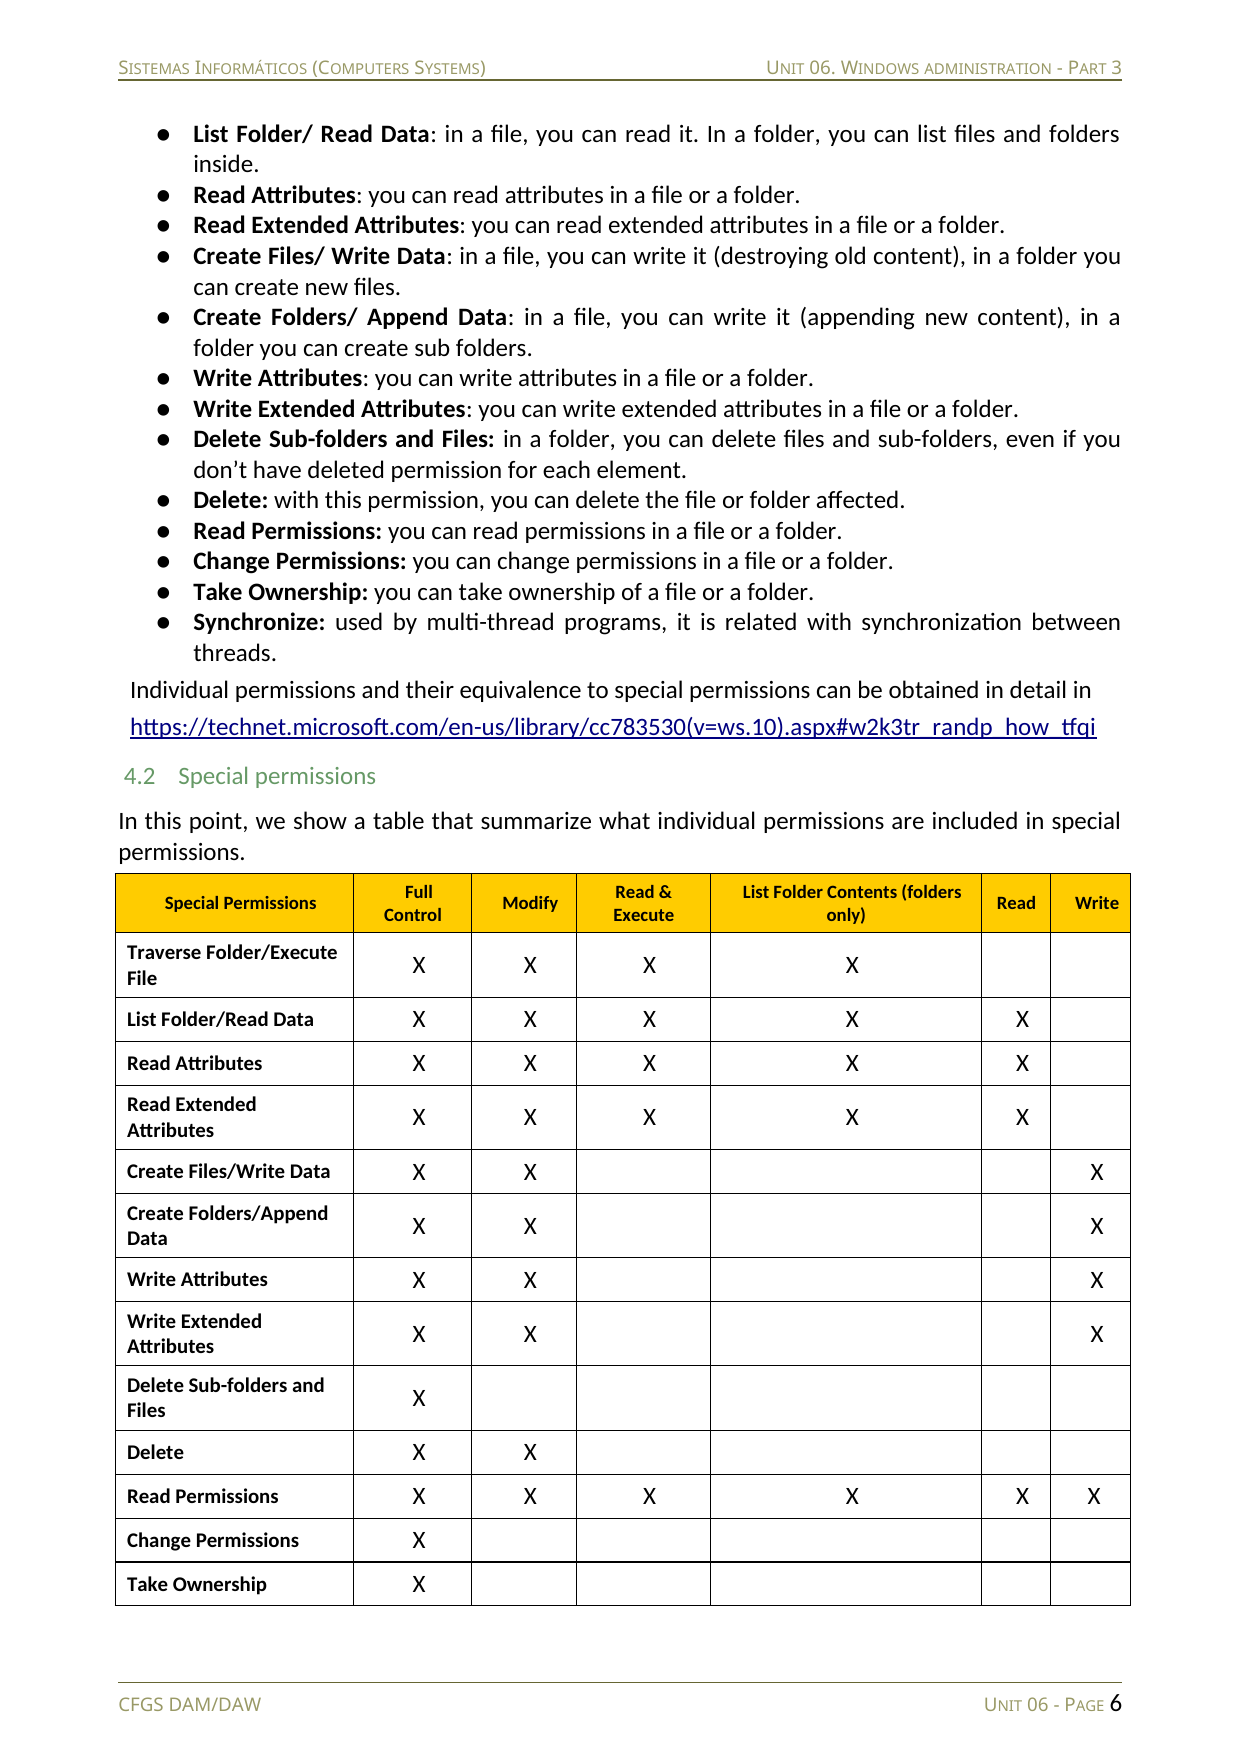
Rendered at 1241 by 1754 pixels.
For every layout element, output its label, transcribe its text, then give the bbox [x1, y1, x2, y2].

table_cell [711, 1194, 981, 1257]
table_header Modify [472, 874, 576, 932]
table_header Read [982, 874, 1050, 932]
list Delete: with this permission, you can delete the file or folder affected. [156, 484, 1122, 515]
table_cell [982, 1366, 1050, 1429]
table_cell [982, 1194, 1050, 1257]
table_cell [1051, 1519, 1130, 1561]
table_cell X [354, 1302, 471, 1365]
table_cell X [982, 998, 1050, 1041]
table_cell [472, 1563, 576, 1605]
table_cell [577, 1519, 710, 1561]
table_cell X [472, 1150, 576, 1193]
table_cell X [354, 933, 471, 997]
table_cell X [472, 1431, 576, 1473]
table_cell [711, 1431, 981, 1473]
list List Folder/ Read Data: in a file, you can read it. In a folder, you can list files and folders inside. [156, 118, 1122, 179]
table_cell Create Folders/Append Data [116, 1194, 353, 1257]
table_cell Write Extended Attributes [116, 1302, 353, 1365]
table_cell Change Permissions [116, 1519, 353, 1561]
table_cell X [354, 1042, 471, 1084]
table_cell X [1051, 1194, 1130, 1257]
table_cell X [354, 1086, 471, 1149]
table_cell X [577, 998, 710, 1041]
list Write Extended Attributes: you can write extended attributes in a file or a folder. [156, 393, 1122, 423]
table_cell [1051, 1086, 1130, 1149]
table_cell Delete [116, 1431, 353, 1473]
table_header Write [1051, 874, 1130, 932]
table_cell X [354, 1150, 471, 1193]
table_cell [711, 1563, 981, 1605]
table_cell X [472, 998, 576, 1041]
table_cell X [577, 1042, 710, 1084]
table_cell [982, 1258, 1050, 1301]
table_cell Write Attributes [116, 1258, 353, 1301]
table_cell X [354, 1431, 471, 1473]
list Read Attributes: you can read attributes in a file or a folder. [156, 179, 1122, 209]
table_cell X [472, 1475, 576, 1517]
table_cell X [354, 1519, 471, 1561]
text https://technet.microsoft.com/en-us/library/cc783530(v=ws.10).aspx#w2k3tr_randp_how_tfqi [118, 711, 1122, 741]
list Write Attributes: you can write attributes in a file or a folder. [156, 362, 1122, 393]
table_cell Create Files/Write Data [116, 1150, 353, 1193]
list Delete Sub-folders and Files: in a folder, you can delete files and sub-folders, even if you don’t have deleted permission for each element. [156, 423, 1122, 484]
table_cell X [982, 1042, 1050, 1084]
table_cell Traverse Folder/Execute File [116, 933, 353, 997]
table_cell [711, 1519, 981, 1561]
table_cell [1051, 998, 1130, 1041]
list Read Permissions: you can read permissions in a file or a folder. [156, 515, 1122, 545]
table_cell X [354, 1563, 471, 1605]
table_cell [982, 1150, 1050, 1193]
table_cell X [472, 1042, 576, 1084]
table_cell [472, 1366, 576, 1429]
table_cell X [1051, 1258, 1130, 1301]
table_cell [982, 933, 1050, 997]
table_cell X [982, 1475, 1050, 1517]
table_cell X [711, 998, 981, 1041]
table_cell X [472, 1258, 576, 1301]
table_cell X [1051, 1475, 1130, 1517]
table_cell X [354, 1194, 471, 1257]
table_cell [1051, 1563, 1130, 1605]
list Read Extended Attributes: you can read extended attributes in a file or a folder. [156, 209, 1122, 240]
table_cell [711, 1258, 981, 1301]
table_cell [1051, 933, 1130, 997]
table_cell [1051, 1431, 1130, 1473]
table_cell X [1051, 1302, 1130, 1365]
table_cell [472, 1519, 576, 1561]
table_cell Take Ownership [116, 1563, 353, 1605]
list Change Permissions: you can change permissions in a file or a folder. [156, 545, 1122, 576]
list Create Files/ Write Data: in a file, you can write it (destroying old content), in a folder you can create new files. [156, 240, 1122, 301]
table_cell X [711, 933, 981, 997]
subtitle Special permissions [118, 760, 1122, 791]
table_cell [982, 1302, 1050, 1365]
table_cell [1051, 1366, 1130, 1429]
table_cell X [472, 1086, 576, 1149]
list Create Folders/ Append Data: in a file, you can write it (appending new content), in a folder you can create sub folders. [156, 301, 1122, 362]
table_cell [982, 1431, 1050, 1473]
table_cell X [354, 1475, 471, 1517]
table_cell [577, 1366, 710, 1429]
table_cell [1051, 1042, 1130, 1084]
text In this point, we show a table that summarize what individual permissions are included in special permissions. [118, 806, 1122, 867]
table_header Special Permissions [116, 874, 353, 932]
table_cell X [354, 1366, 471, 1429]
list Take Ownership: you can take ownership of a file or a folder. [156, 576, 1122, 606]
text Individual permissions and their equivalence to special permissions can be obtained in detail in [118, 674, 1122, 704]
table_cell [711, 1366, 981, 1429]
table_cell Delete Sub-folders and Files [116, 1366, 353, 1429]
table_cell [982, 1563, 1050, 1605]
table_cell Read Attributes [116, 1042, 353, 1084]
table_cell X [472, 933, 576, 997]
table_cell [577, 1150, 710, 1193]
table_cell X [577, 933, 710, 997]
table_cell [577, 1302, 710, 1365]
table_cell X [472, 1194, 576, 1257]
table_header Full Control [354, 874, 471, 932]
table_header Read & Execute [577, 874, 710, 932]
table_cell X [982, 1086, 1050, 1149]
table_cell [711, 1302, 981, 1365]
table_cell X [711, 1475, 981, 1517]
table_header List Folder Contents (folders only) [711, 874, 981, 932]
table_cell X [577, 1086, 710, 1149]
table_cell List Folder/Read Data [116, 998, 353, 1041]
list Synchronize: used by multi-thread programs, it is related with synchronization between threads. [156, 606, 1122, 667]
table_cell [577, 1258, 710, 1301]
table_cell X [711, 1042, 981, 1084]
table_cell X [472, 1302, 576, 1365]
table_cell [982, 1519, 1050, 1561]
table_cell [577, 1563, 710, 1605]
table_cell Read Extended Attributes [116, 1086, 353, 1149]
table_cell [711, 1150, 981, 1193]
table_cell X [354, 1258, 471, 1301]
table_cell [577, 1194, 710, 1257]
table_cell [577, 1431, 710, 1473]
table_cell X [1051, 1150, 1130, 1193]
table_cell X [354, 998, 471, 1041]
table_cell X [577, 1475, 710, 1517]
table_cell Read Permissions [116, 1475, 353, 1517]
table_cell X [711, 1086, 981, 1149]
